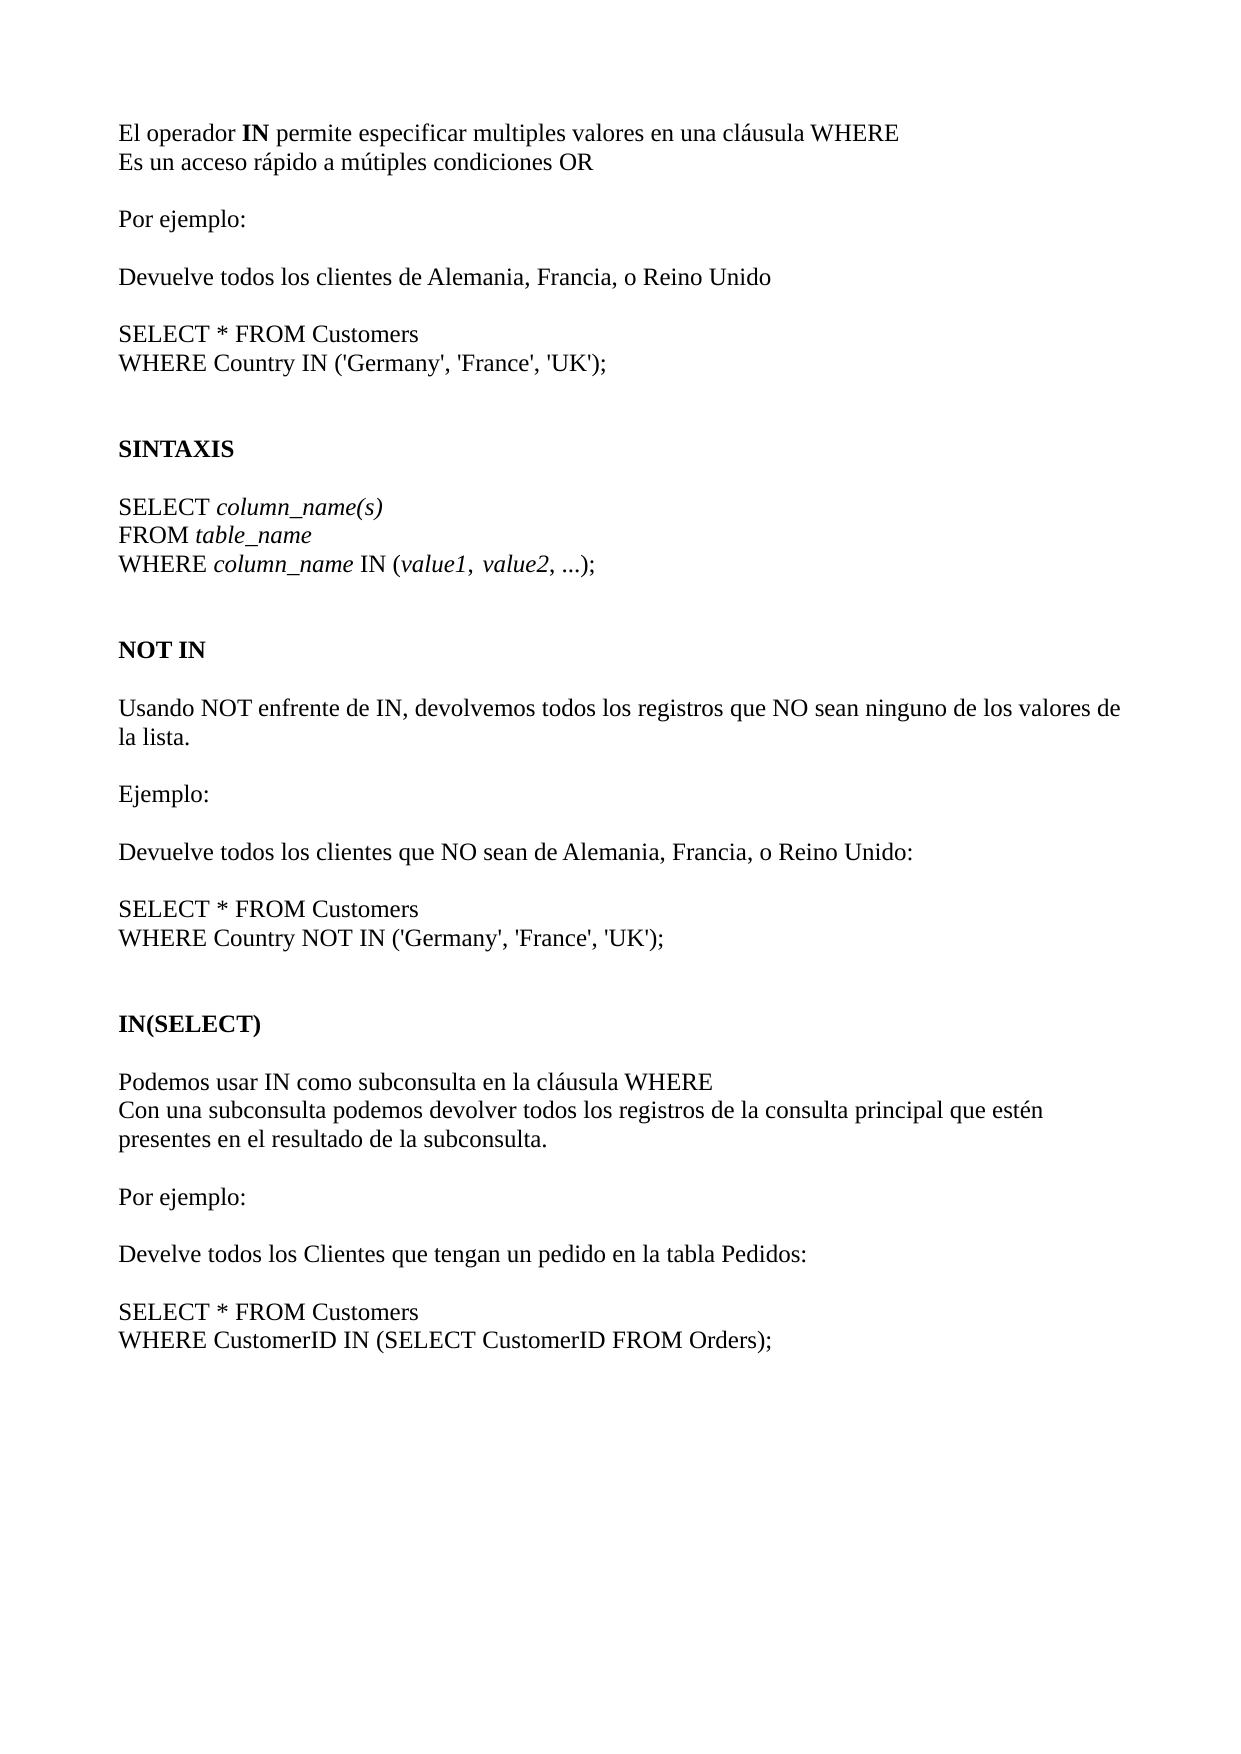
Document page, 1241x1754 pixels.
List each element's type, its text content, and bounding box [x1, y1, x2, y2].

text SELECT * FROM Customers WHERE Country IN ('Germany', 'France', 'UK'); [118, 319, 1122, 377]
text SELECT * FROM Customers WHERE Country NOT IN ('Germany', 'France', 'UK'); [118, 894, 1122, 952]
text IN(SELECT) [118, 1009, 1122, 1038]
text SINTAXIS [118, 434, 1122, 463]
text Ejemplo: [118, 779, 1122, 808]
text Es un acceso rápido a mútiples condiciones OR [118, 147, 1122, 176]
text Por ejemplo: [118, 204, 1122, 233]
text Develve todos los Clientes que tengan un pedido en la tabla Pedidos: [118, 1239, 1122, 1268]
text Podemos usar IN como subconsulta en la cláusula WHERE [118, 1038, 1122, 1096]
text NOT IN [118, 636, 1122, 664]
text SELECT * FROM Customers WHERE CustomerID IN (SELECT CustomerID FROM Orders); [118, 1297, 1122, 1354]
text SELECT column_name(s) FROM table_name WHERE column_name IN (value1, value2, ...); [118, 492, 1122, 578]
text Usando NOT enfrente de IN, devolvemos todos los registros que NO sean ninguno de los valores de la lista. [118, 693, 1122, 751]
text El operador IN permite especificar multiples valores en una cláusula WHERE [118, 118, 1122, 147]
text Con una subconsulta podemos devolver todos los registros de la consulta principal que estén presentes en el resultado de la subconsulta. [118, 1096, 1122, 1153]
text Devuelve todos los clientes de Alemania, Francia, o Reino Unido [118, 262, 1122, 291]
text Devuelve todos los clientes que NO sean de Alemania, Francia, o Reino Unido: [118, 837, 1122, 866]
text Por ejemplo: [118, 1153, 1122, 1211]
